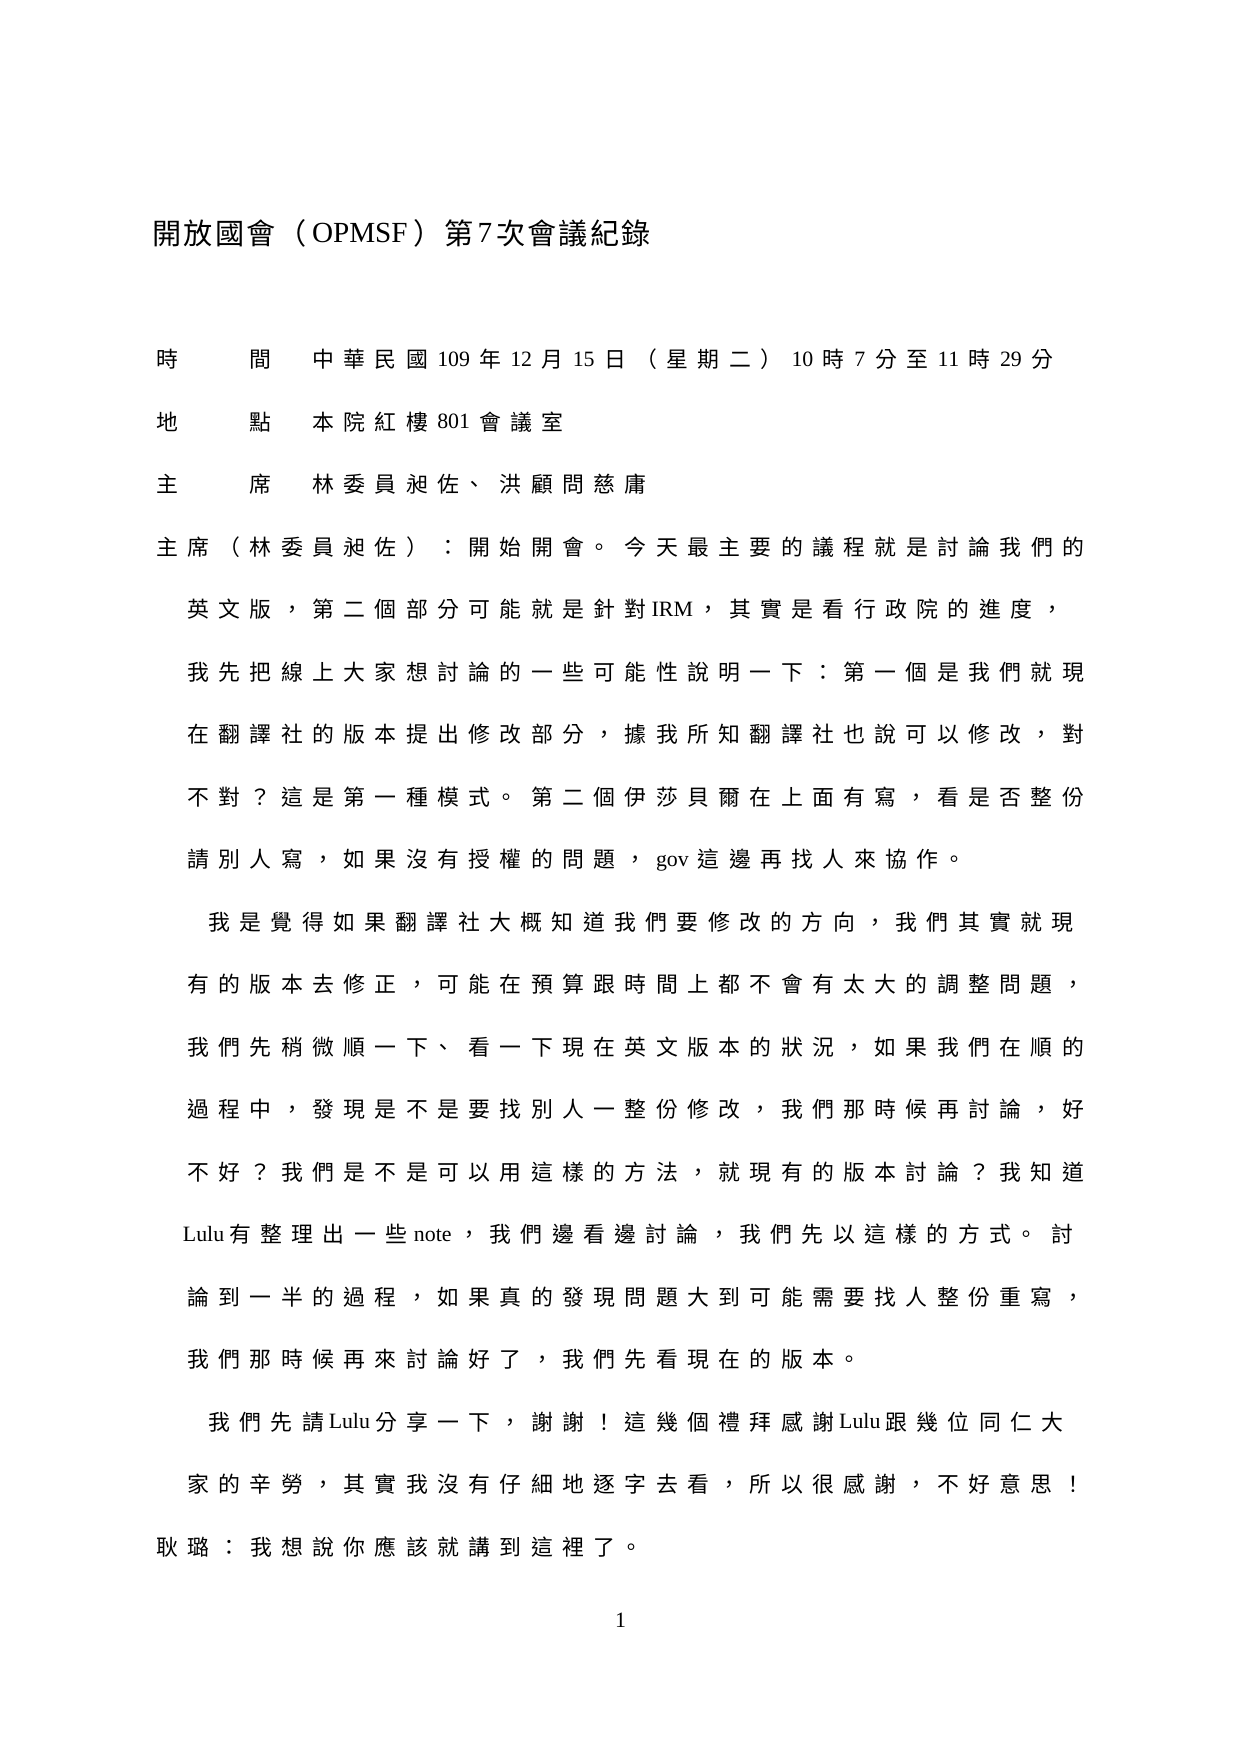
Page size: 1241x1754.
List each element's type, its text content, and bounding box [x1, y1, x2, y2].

text 開放國會（OPMSF）第7次會議紀錄 [151, 169, 1089, 294]
text 時 間 中華民國109年12月15日（星期二）10時7分至11時29分 [151, 327, 1089, 389]
text 耿璐：我想說你應該就講到這裡了。 [151, 1514, 1089, 1577]
text 主 席 林委員昶佐、洪顧問慈庸 [151, 452, 1089, 514]
text 地 點 本院紅樓801會議室 [151, 389, 1089, 452]
text 主席（林委員昶佐）：開始開會。今天最主要的議程就是討論我們的英文版，第二個部分可能就是針對IRM，其實是看行政院的進度，我先把線上大家想討論的一些可能性說明一下：第一個是我們就現在翻譯社的版本提出修改部分，據我所知翻譯社也說可以修改，對不對？這是第一種模式。第二個伊莎貝爾在上面有寫，看是否整份請別人寫，如果沒有授權的問題，gov這邊再找人來協作。 [151, 514, 1089, 889]
text 我們先請Lulu分享一下，謝謝！這幾個禮拜感謝Lulu跟幾位同仁大家的辛勞，其實我沒有仔細地逐字去看，所以很感謝，不好意思！ [173, 1389, 1089, 1514]
text 我是覺得如果翻譯社大概知道我們要修改的方向，我們其實就現有的版本去修正，可能在預算跟時間上都不會有太大的調整問題，我們先稍微順一下、看一下現在英文版本的狀況，如果我們在順的過程中，發現是不是要找別人一整份修改，我們那時候再討論，好不好？我們是不是可以用這樣的方法，就現有的版本討論？我知道Lulu有整理出一些note，我們邊看邊討論，我們先以這樣的方式。討論到一半的過程，如果真的發現問題大到可能需要找人整份重寫，我們那時候再來討論好了，我們先看現在的版本。 [173, 889, 1089, 1389]
